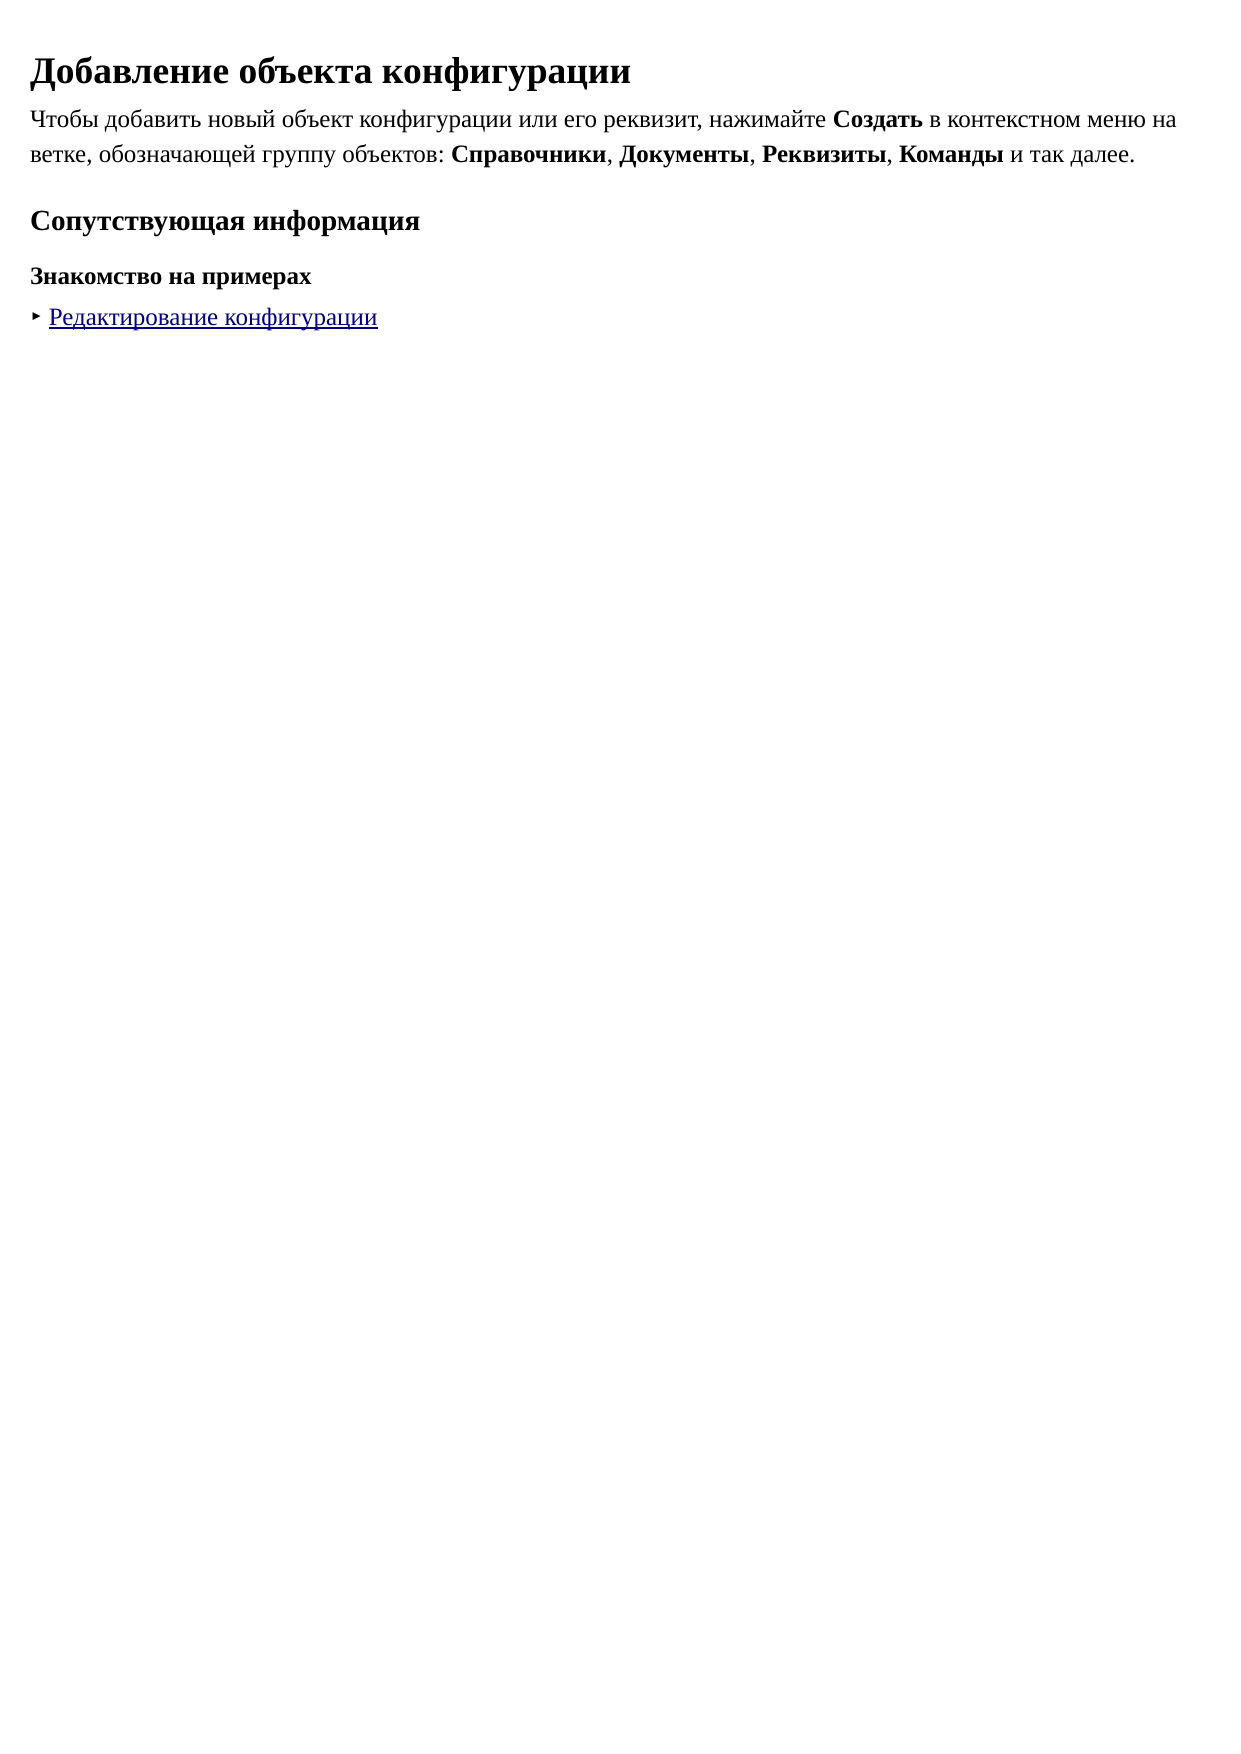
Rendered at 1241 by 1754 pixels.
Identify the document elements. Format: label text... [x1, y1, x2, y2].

text Чтобы добавить новый объект конфигурации или его реквизит, нажимайте Создать в контекстном меню на ветке, обозначающей группу объектов: Справочники, Документы, Реквизиты, Команды и так далее. [30, 104, 1211, 168]
subtitle Добавление объекта конфигурации [30, 49, 1211, 92]
subtitle Знакомство на примерах [30, 261, 1211, 290]
subtitle Сопутствующая информация [30, 203, 1211, 236]
text ‣ Редактирование конфигурации [30, 302, 1211, 331]
